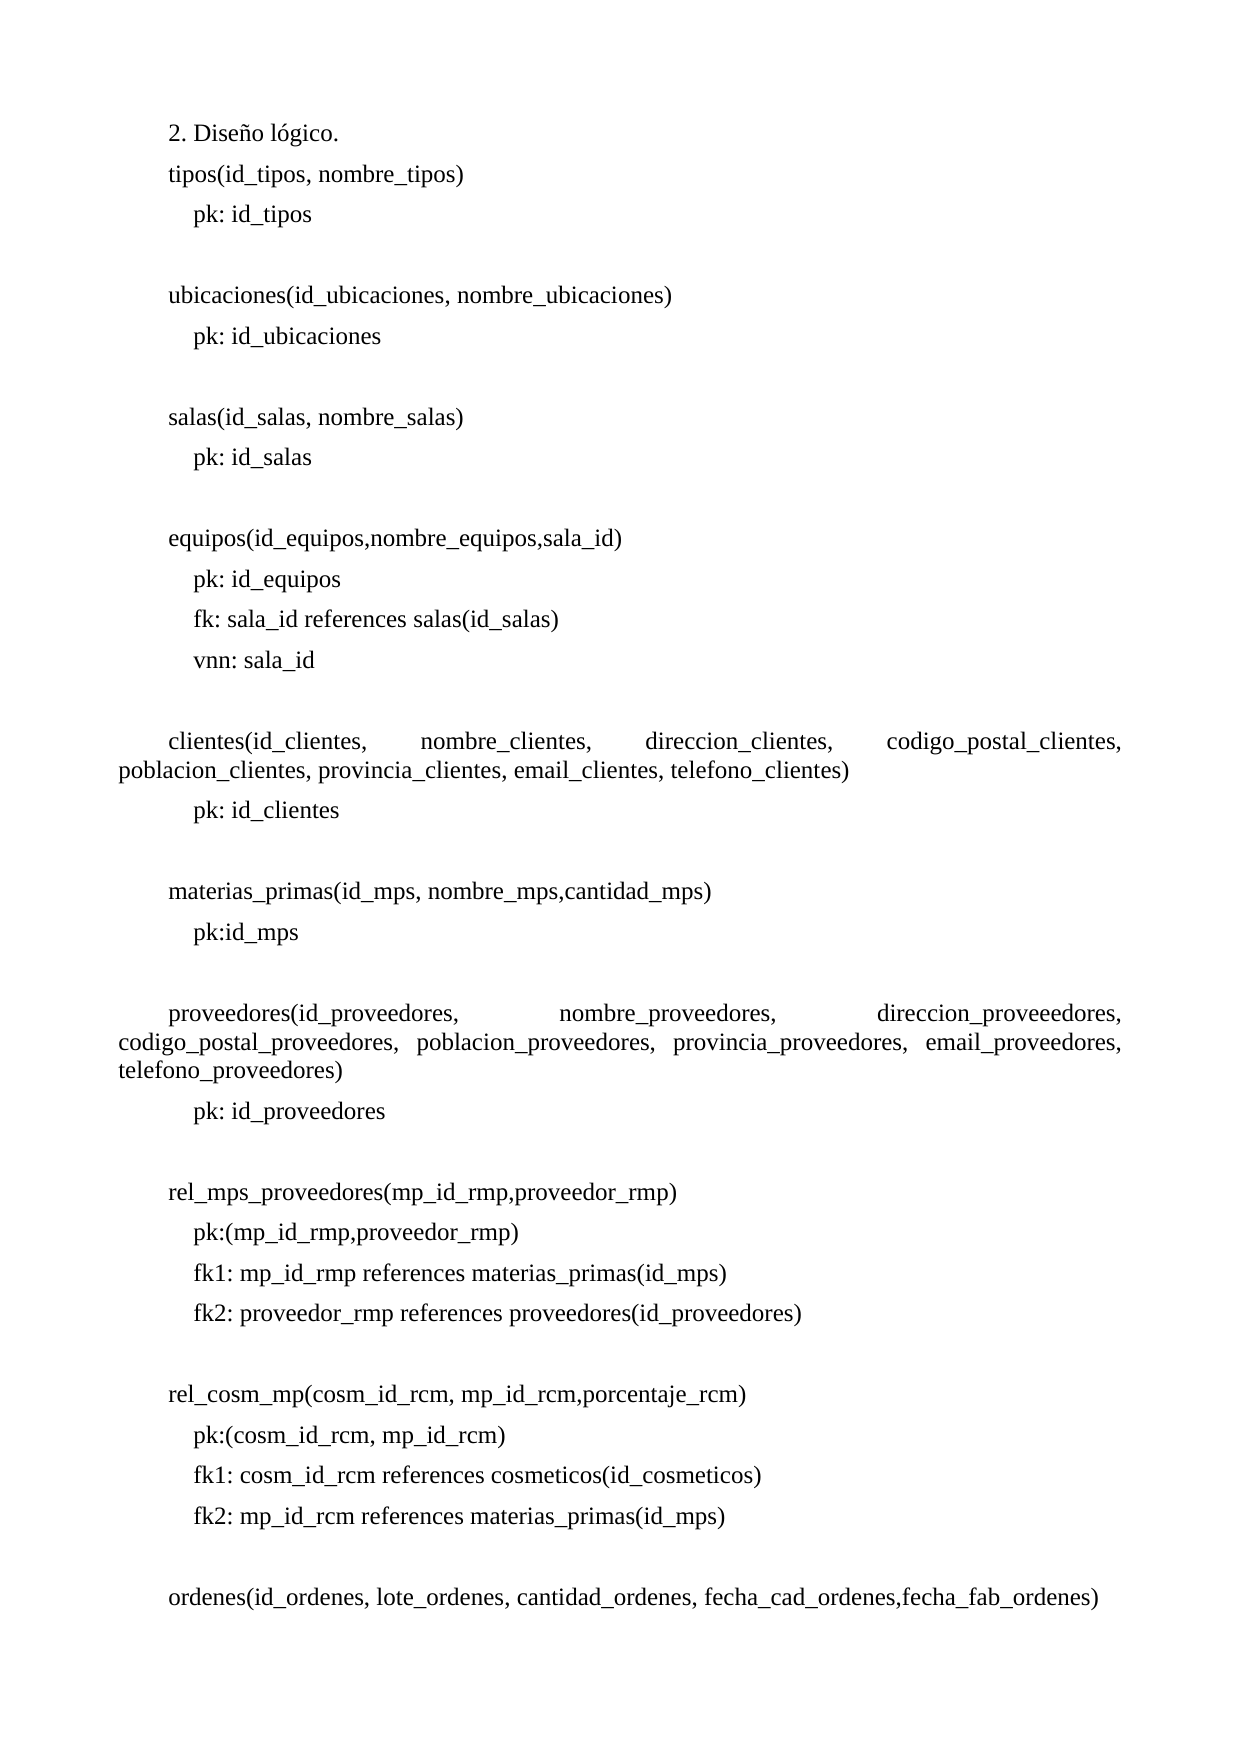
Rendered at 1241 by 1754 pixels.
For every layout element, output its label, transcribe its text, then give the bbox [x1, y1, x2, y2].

text pk:(cosm_id_rcm, mp_id_rcm) [118, 1420, 1122, 1449]
text fk1: cosm_id_rcm references cosmeticos(id_cosmeticos) [118, 1461, 1122, 1489]
text salas(id_salas, nombre_salas) [118, 402, 1122, 431]
text proveedores(id_proveedores, nombre_proveedores, direccion_proveeedores, codigo_postal_proveedores, poblacion_proveedores, provincia_proveedores, email_proveedores, telefono_proveedores) [118, 998, 1122, 1084]
text 2. Diseño lógico. [118, 118, 1122, 147]
text pk: id_tipos [118, 199, 1122, 228]
text pk: id_proveedores [118, 1096, 1122, 1124]
text materias_primas(id_mps, nombre_mps,cantidad_mps) [118, 876, 1122, 905]
text rel_cosm_mp(cosm_id_rcm, mp_id_rcm,porcentaje_rcm) [118, 1379, 1122, 1408]
text vnn: sala_id [118, 645, 1122, 674]
text pk: id_ubicaciones [118, 321, 1122, 349]
text clientes(id_clientes, nombre_clientes, direccion_clientes, codigo_postal_clientes, poblacion_clientes, provincia_clientes, email_clientes, telefono_clientes) [118, 726, 1122, 783]
text fk: sala_id references salas(id_salas) [118, 604, 1122, 633]
text pk: id_equipos [118, 564, 1122, 593]
text pk: id_clientes [118, 795, 1122, 824]
text rel_mps_proveedores(mp_id_rmp,proveedor_rmp) [118, 1177, 1122, 1206]
text pk:id_mps [118, 917, 1122, 946]
text fk2: proveedor_rmp references proveedores(id_proveedores) [118, 1298, 1122, 1327]
text tipos(id_tipos, nombre_tipos) [118, 159, 1122, 187]
text pk:(mp_id_rmp,proveedor_rmp) [118, 1217, 1122, 1246]
text ubicaciones(id_ubicaciones, nombre_ubicaciones) [118, 280, 1122, 309]
text fk2: mp_id_rcm references materias_primas(id_mps) [118, 1501, 1122, 1530]
text equipos(id_equipos,nombre_equipos,sala_id) [118, 523, 1122, 552]
text ordenes(id_ordenes, lote_ordenes, cantidad_ordenes, fecha_cad_ordenes,fecha_fab_ordenes) [118, 1582, 1122, 1611]
text pk: id_salas [118, 442, 1122, 471]
text fk1: mp_id_rmp references materias_primas(id_mps) [118, 1258, 1122, 1287]
